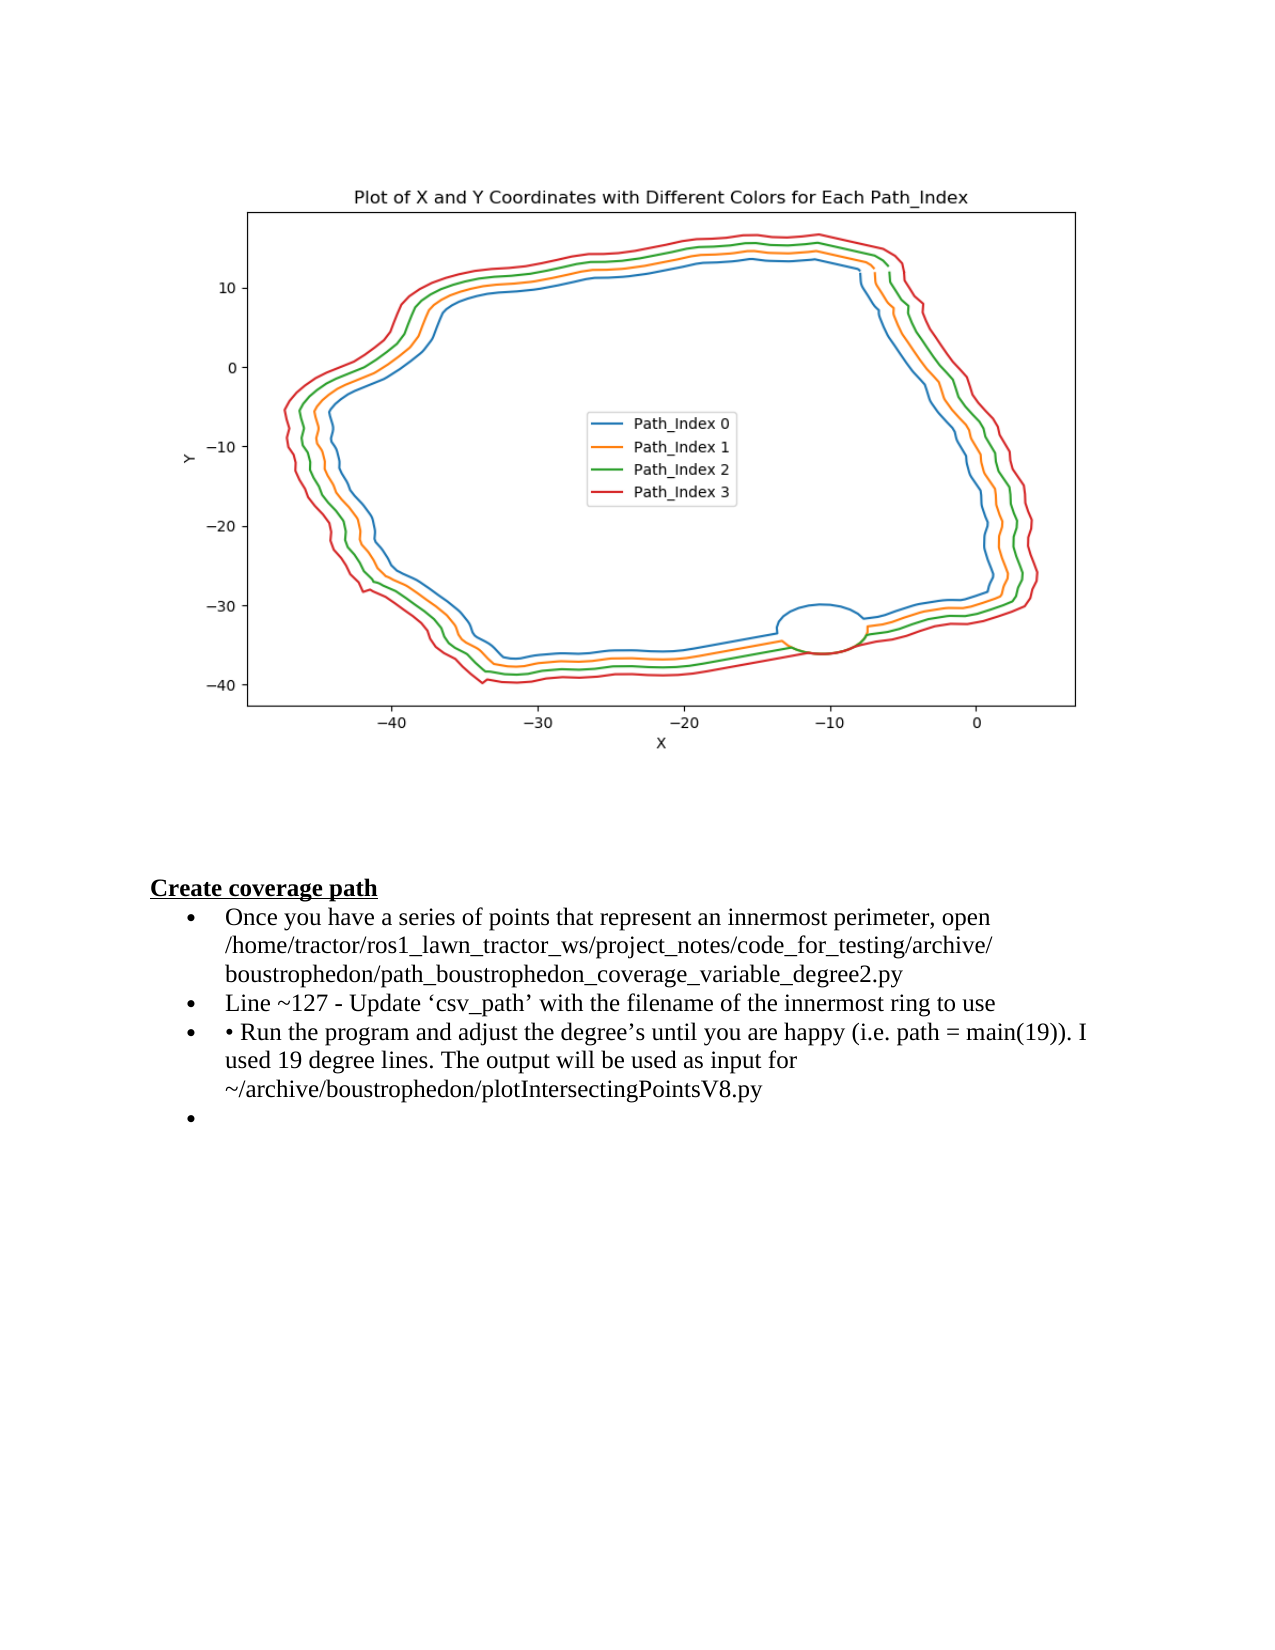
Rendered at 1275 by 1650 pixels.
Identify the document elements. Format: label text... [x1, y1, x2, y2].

picture [168, 150, 1107, 758]
list Line ~127 - Update ‘csv_path’ with the filename of the innermost ring to use [187, 988, 1125, 1017]
text Create coverage path [150, 873, 1125, 902]
list • Run the program and adjust the degree’s until you are happy (i.e. path = main(19)). I used 19 degree lines. The output will be used as input for ~/archive/boustrophedon/plotIntersectingPointsV8.py [187, 1017, 1125, 1103]
list Once you have a series of points that represent an innermost perimeter, open /home/tractor/ros1_lawn_tractor_ws/project_notes/code_for_testing/archive/boustrophedon/path_boustrophedon_coverage_variable_degree2.py [187, 902, 1125, 988]
